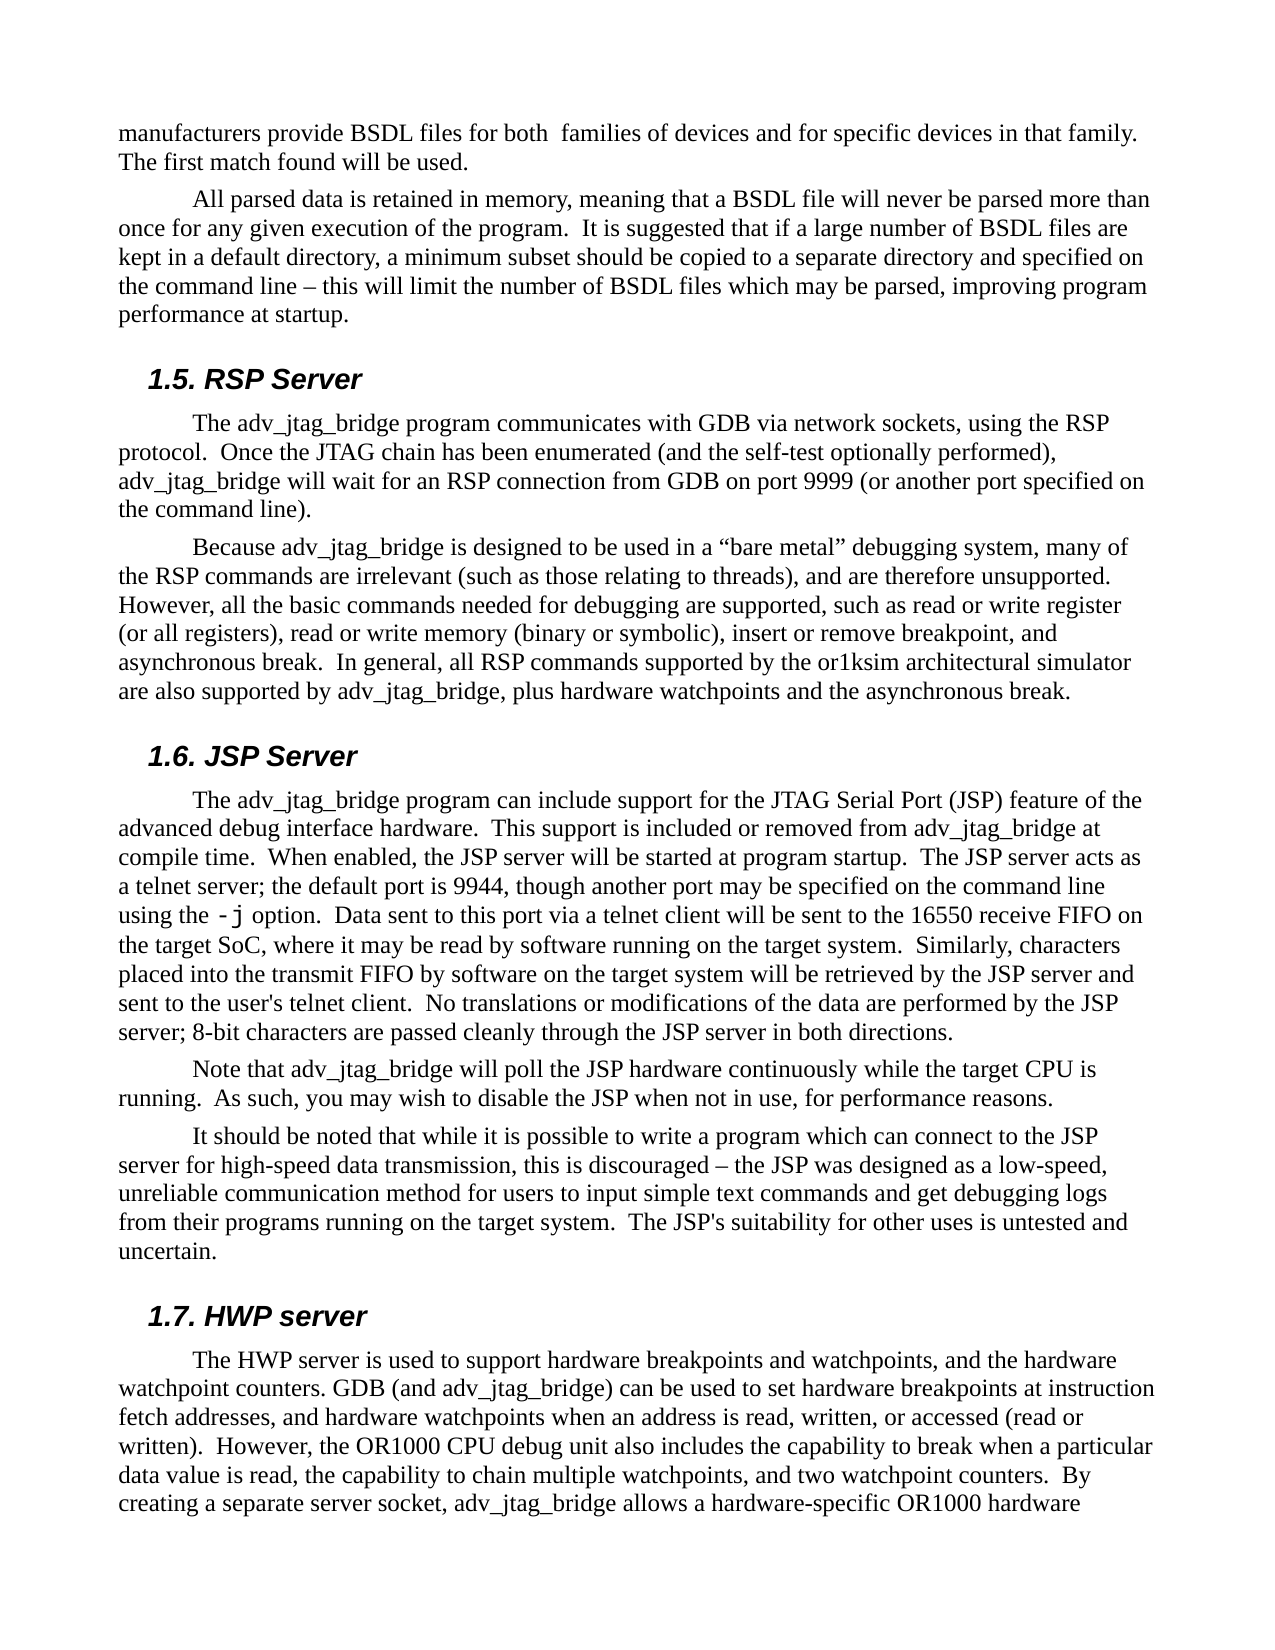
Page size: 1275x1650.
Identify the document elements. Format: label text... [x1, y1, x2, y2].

subtitle HWP server [148, 1299, 1157, 1332]
text manufacturers provide BSDL files for both families of devices and for specific devices in that family. The first match found will be used. [118, 118, 1157, 176]
subtitle RSP Server [148, 362, 1157, 396]
text It should be noted that while it is possible to write a program which can connect to the JSP server for high-speed data transmission, this is discouraged – the JSP was designed as a low-speed, unreliable communication method for users to input simple text commands and get debugging logs from their programs running on the target system. The JSP's suitability for other uses is untested and uncertain. [118, 1121, 1157, 1265]
text Because adv_jtag_bridge is designed to be used in a “bare metal” debugging system, many of the RSP commands are irrelevant (such as those relating to threads), and are therefore unsupported. However, all the basic commands needed for debugging are supported, such as read or write register (or all registers), read or write memory (binary or symbolic), insert or remove breakpoint, and asynchronous break. In general, all RSP commands supported by the or1ksim architectural simulator are also supported by adv_jtag_bridge, plus hardware watchpoints and the asynchronous break. [118, 532, 1157, 705]
text Note that adv_jtag_bridge will poll the JSP hardware continuously while the target CPU is running. As such, you may wish to disable the JSP when not in use, for performance reasons. [118, 1054, 1157, 1112]
text The adv_jtag_bridge program can include support for the JTAG Serial Port (JSP) feature of the advanced debug interface hardware. This support is included or removed from adv_jtag_bridge at compile time. When enabled, the JSP server will be started at program startup. The JSP server acts as a telnet server; the default port is 9944, though another port may be specified on the command line using the -j option. Data sent to this port via a telnet client will be sent to the 16550 receive FIFO on the target SoC, where it may be read by software running on the target system. Similarly, characters placed into the transmit FIFO by software on the target system will be retrieved by the JSP server and sent to the user's telnet client. No translations or modifications of the data are performed by the JSP server; 8-bit characters are passed cleanly through the JSP server in both directions. [118, 785, 1157, 1046]
text The adv_jtag_bridge program communicates with GDB via network sockets, using the RSP protocol. Once the JTAG chain has been enumerated (and the self-test optionally performed), adv_jtag_bridge will wait for an RSP connection from GDB on port 9999 (or another port specified on the command line). [118, 408, 1157, 523]
subtitle JSP Server [148, 739, 1157, 772]
text The HWP server is used to support hardware breakpoints and watchpoints, and the hardware watchpoint counters. GDB (and adv_jtag_bridge) can be used to set hardware breakpoints at instruction fetch addresses, and hardware watchpoints when an address is read, written, or accessed (read or written). However, the OR1000 CPU debug unit also includes the capability to break when a particular data value is read, the capability to chain multiple watchpoints, and two watchpoint counters. By creating a separate server socket, adv_jtag_bridge allows a hardware-specific OR1000 hardware [118, 1345, 1157, 1517]
text All parsed data is retained in memory, meaning that a BSDL file will never be parsed more than once for any given execution of the program. It is suggested that if a large number of BSDL files are kept in a default directory, a minimum subset should be copied to a separate directory and specified on the command line – this will limit the number of BSDL files which may be parsed, improving program performance at startup. [118, 184, 1157, 328]
